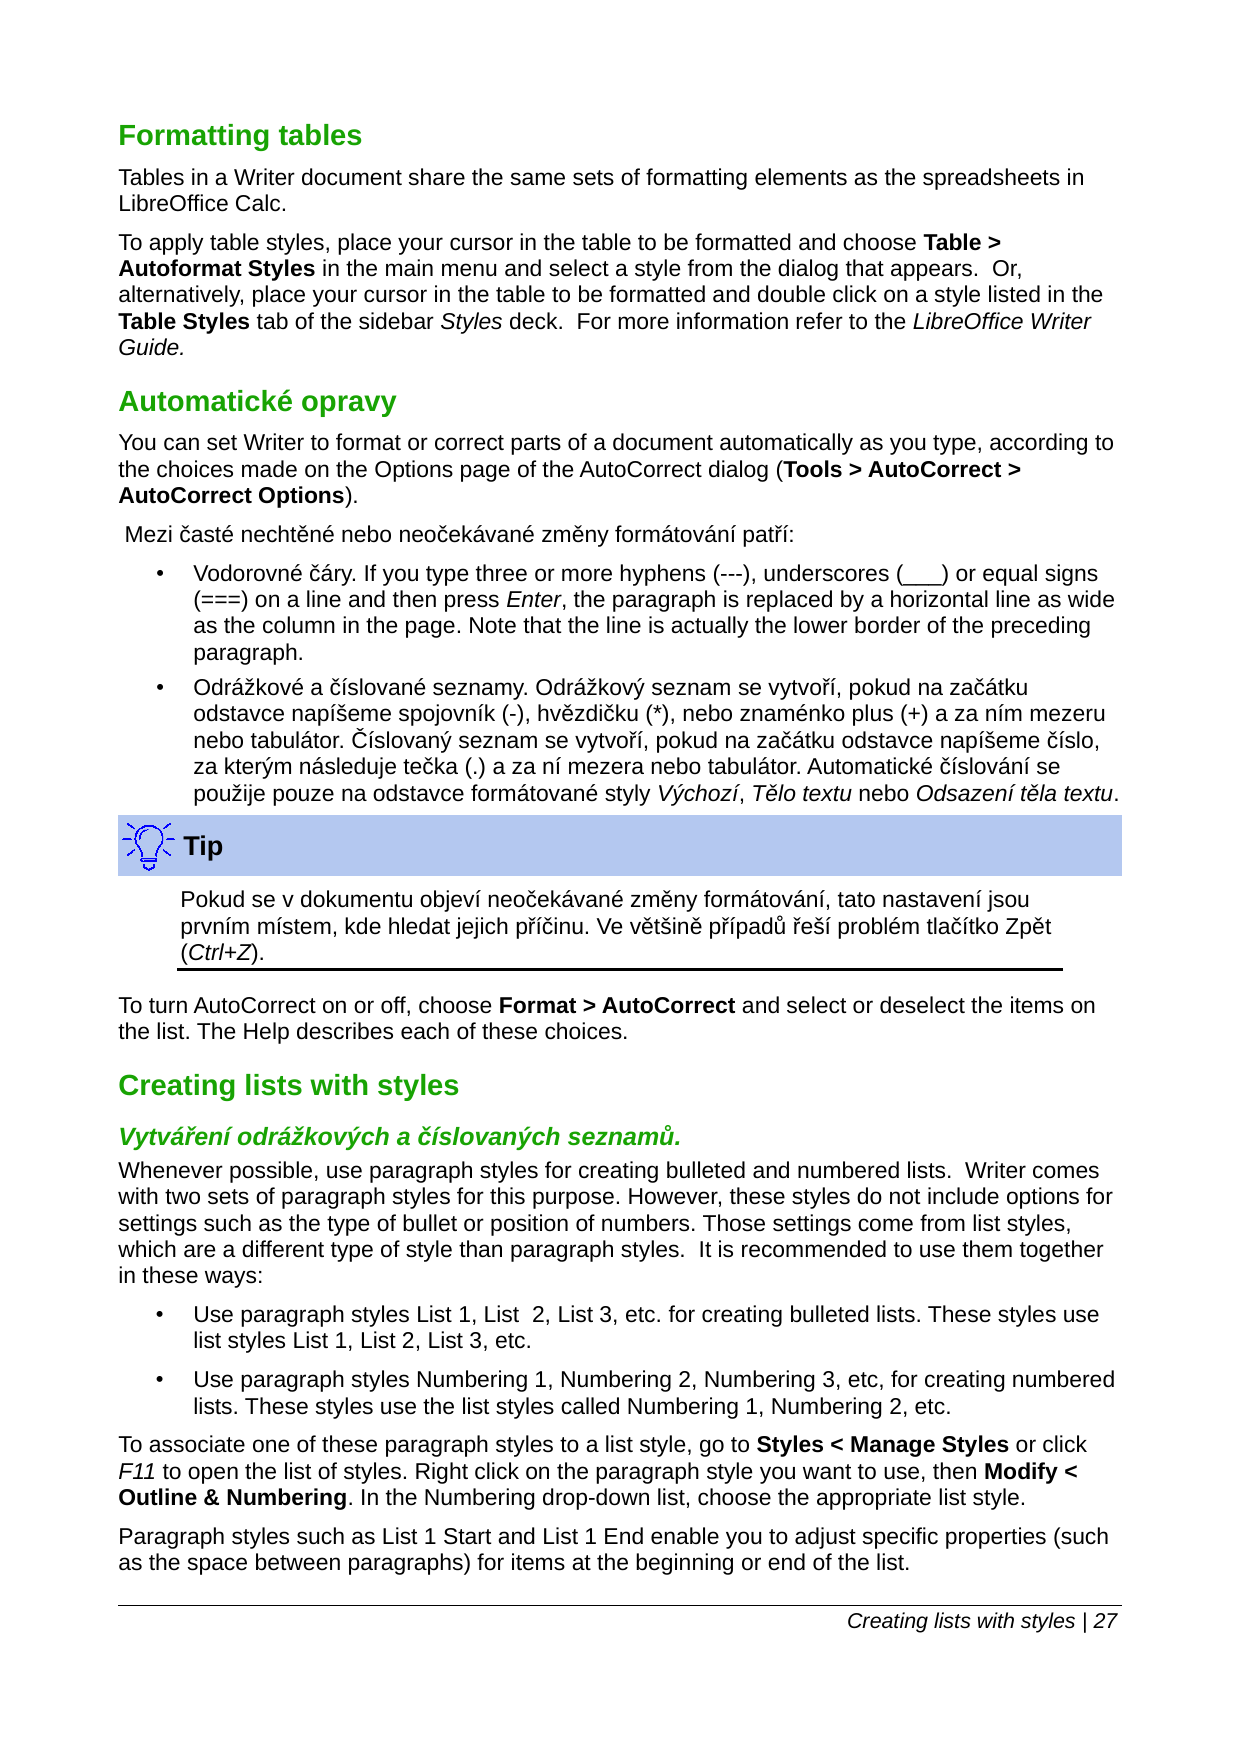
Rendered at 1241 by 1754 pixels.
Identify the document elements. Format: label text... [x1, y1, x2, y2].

picture [119, 815, 179, 875]
subtitle Vytváření odrážkových a číslovaných seznamů. [118, 1122, 1122, 1151]
text Paragraph styles such as List 1 Start and List 1 End enable you to adjust specific properties (such as the space between paragraphs) for items at the beginning or end of the list. [118, 1523, 1122, 1576]
text Tables in a Writer document share the same sets of formatting elements as the spreadsheets in LibreOffice Calc. [118, 163, 1122, 216]
text Whenever possible, use paragraph styles for creating bulleted and numbered lists. Writer comes with two sets of paragraph styles for this purpose. However, these styles do not include options for settings such as the type of bullet or position of numbers. Those settings come from list styles, which are a different type of style than paragraph styles. It is recommended to use them together in these ways: [118, 1157, 1122, 1288]
text Mezi časté nechtěné nebo neočekávané změny formátování patří: [118, 521, 1122, 547]
list Use paragraph styles List 1, List 2, List 3, etc. for creating bulleted lists. These styles use list styles List 1, List 2, List 3, etc. [156, 1301, 1122, 1354]
list Vodorovné čáry. If you type three or more hyphens (---), underscores (___) or equal signs (===) on a line and then press Enter, the paragraph is replaced by a horizontal line as wide as the column in the page. Note that the line is actually the lower border of the preceding paragraph. [156, 560, 1122, 665]
subtitle Creating lists with styles [118, 1068, 1122, 1101]
text To associate one of these paragraph styles to a list style, go to Styles < Manage Styles or click F11 to open the list of styles. Right click on the paragraph style you want to use, then Modify < Outline & Numbering. In the Numbering drop-down list, choose the appropriate list style. [118, 1431, 1122, 1511]
text To turn AutoCorrect on or off, choose Format > AutoCorrect and select or deselect the items on the list. The Help describes each of these choices. [118, 992, 1122, 1044]
text Pokud se v dokumentu objeví neočekávané změny formátování, tato nastavení jsou prvním místem, kde hledat jejich příčinu. Ve většině případů řeší problém tlačítko Zpět (Ctrl+Z). [177, 883, 1063, 968]
subtitle Automatické opravy [118, 384, 1122, 418]
list Use paragraph styles Numbering 1, Numbering 2, Numbering 3, etc, for creating numbered lists. These styles use the list styles called Numbering 1, Numbering 2, etc. [156, 1366, 1122, 1419]
list Odrážkové a číslované seznamy. Odrážkový seznam se vytvoří, pokud na začátku odstavce napíšeme spojovník (-), hvězdičku (*), nebo znaménko plus (+) a za ním mezeru nebo tabulátor. Číslovaný seznam se vytvoří, pokud na začátku odstavce napíšeme číslo, za kterým následuje tečka (.) a za ní mezera nebo tabulátor. Automatické číslování se použije pouze na odstavce formátované styly Výchozí, Tělo textu nebo Odsazení těla textu. [156, 674, 1122, 806]
subtitle Formatting tables [118, 118, 1122, 152]
subtitle Tip [118, 815, 1122, 876]
text You can set Writer to format or correct parts of a document automatically as you type, according to the choices made on the Options page of the AutoCorrect dialog (Tools > AutoCorrect > AutoCorrect Options). [118, 429, 1122, 508]
text To apply table styles, place your cursor in the table to be formatted and choose Table > Autoformat Styles in the main menu and select a style from the dialog that appears. Or, alternatively, place your cursor in the table to be formatted and double click on a style listed in the Table Styles tab of the sidebar Styles deck. For more information refer to the LibreOffice Writer Guide. [118, 229, 1122, 360]
